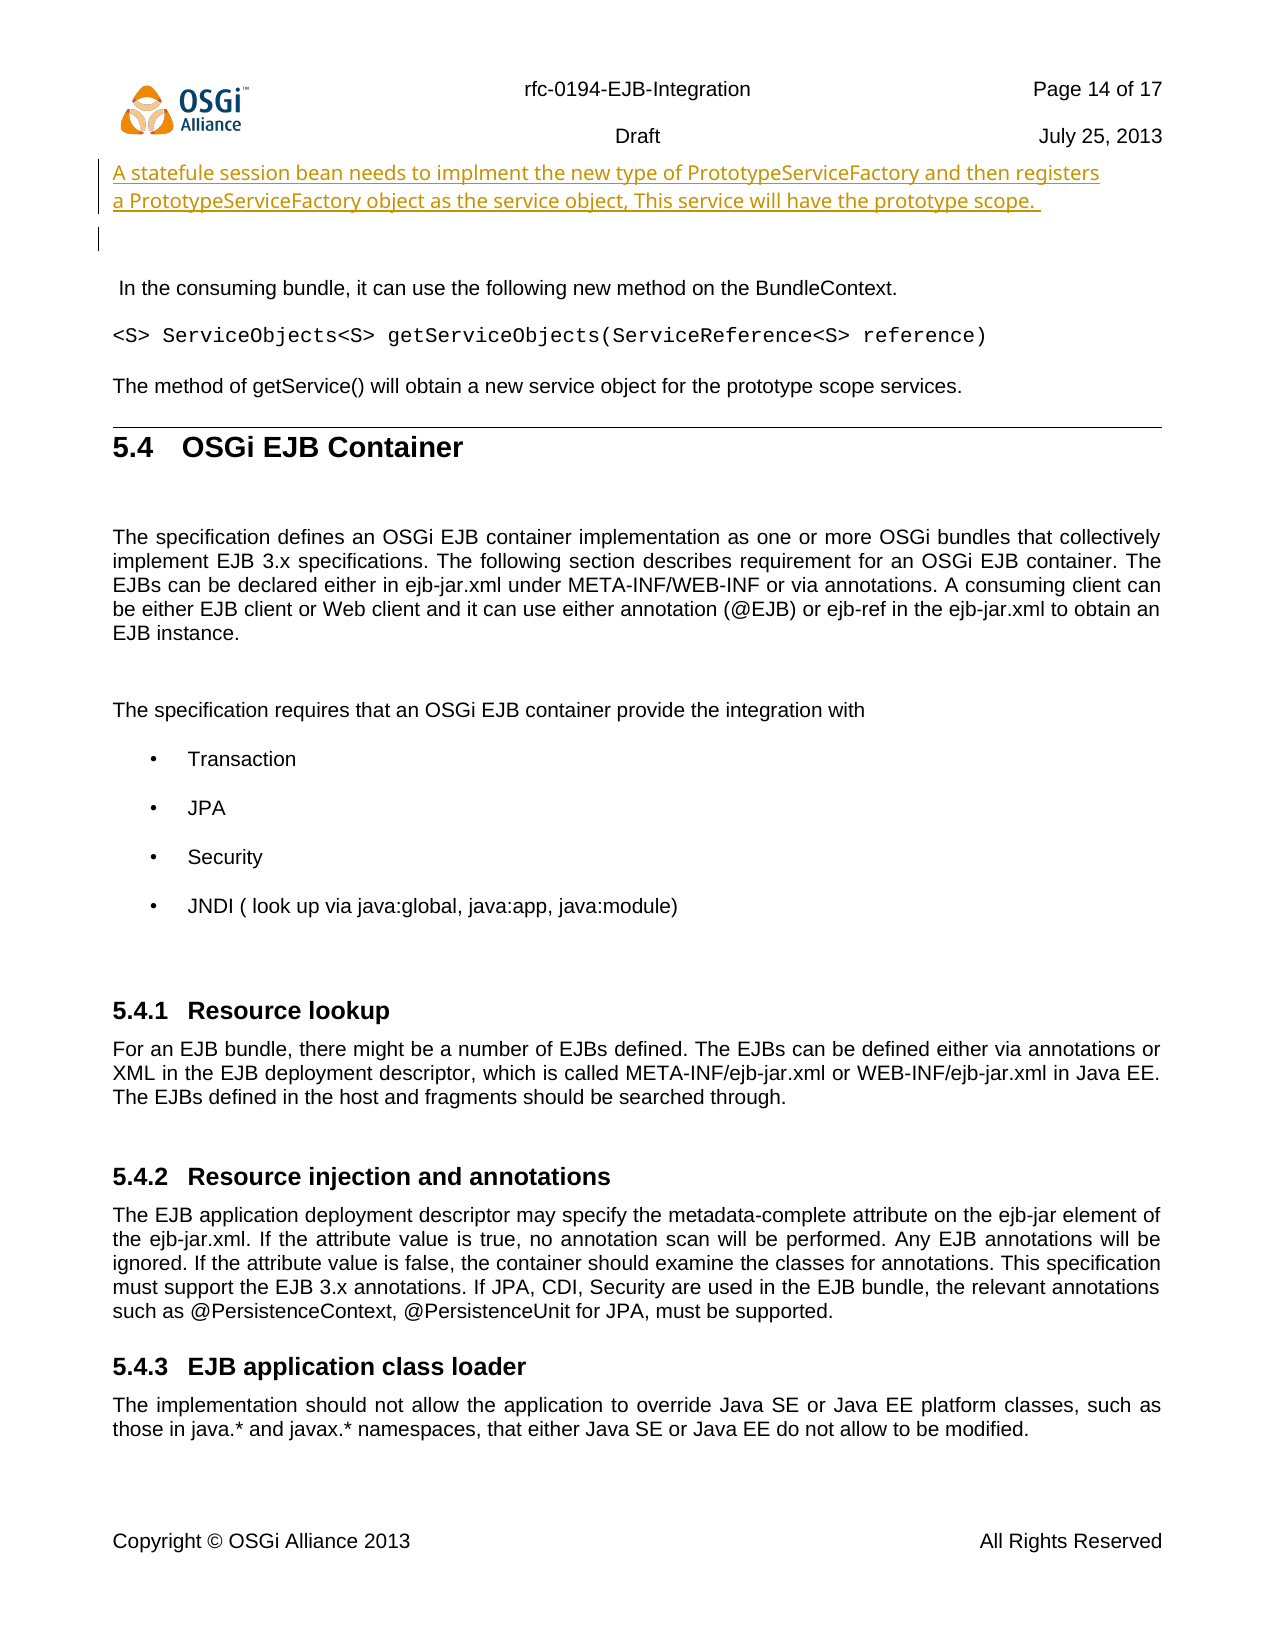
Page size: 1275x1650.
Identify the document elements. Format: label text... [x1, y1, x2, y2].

subtitle OSGi EJB Container [112, 428, 1162, 463]
list JPA [150, 796, 1162, 820]
text The EJB application deployment descriptor may specify the metadata-complete attribute on the ejb-jar element of the ejb-jar.xml. If the attribute value is true, no annotation scan will be performed. Any EJB annotations will be ignored. If the attribute value is false, the container should examine the classes for annotations. This specification must support the EJB 3.x annotations. If JPA, CDI, Security are used in the EJB bundle, the relevant annotations such as @PersistenceContext, @PersistenceUnit for JPA, must be supported. [112, 1203, 1162, 1323]
text For an EJB bundle, there might be a number of EJBs defined. The EJBs can be defined either via annotations or XML in the EJB deployment descriptor, which is called META-INF/ejb-jar.xml or WEB-INF/ejb-jar.xml in Java EE. The EJBs defined in the host and fragments should be searched through. [112, 1037, 1162, 1109]
picture [113, 78, 257, 142]
text The specification requires that an OSGi EJB container provide the integration with [112, 698, 1162, 722]
subtitle EJB application class loader [112, 1352, 1162, 1381]
list JNDI ( look up via java:global, java:app, java:module) [150, 894, 1162, 918]
subtitle Resource injection and annotations [112, 1162, 1162, 1191]
text The implementation should not allow the application to override Java SE or Java EE platform classes, such as those in java.* and javax.* namespaces, that either Java SE or Java EE do not allow to be modified. [112, 1393, 1162, 1441]
text In the consuming bundle, it can use the following new method on the BundleContext. [112, 276, 1162, 300]
text a PrototypeServiceFactory object as the service object, This service will have the prototype scope. [112, 187, 1162, 214]
text <S> ServiceObjects<S> getServiceObjects(ServiceReference<S> reference) [112, 325, 1162, 348]
text A statefule session bean needs to implment the new type of PrototypeServiceFactory and then registers [112, 159, 1162, 187]
text The method of getService() will obtain a new service object for the prototype scope services. [112, 373, 1162, 397]
text The specification defines an OSGi EJB container implementation as one or more OSGi bundles that collectively implement EJB 3.x specifications. The following section describes requirement for an OSGi EJB container. The EJBs can be declared either in ejb-jar.xml under META-INF/WEB-INF or via annotations. A consuming client can be either EJB client or Web client and it can use either annotation (@EJB) or ejb-ref in the ejb-jar.xml to obtain an EJB instance. [112, 525, 1162, 644]
subtitle Resource lookup [112, 996, 1162, 1025]
list Transaction [150, 747, 1162, 771]
list Security [150, 845, 1162, 869]
